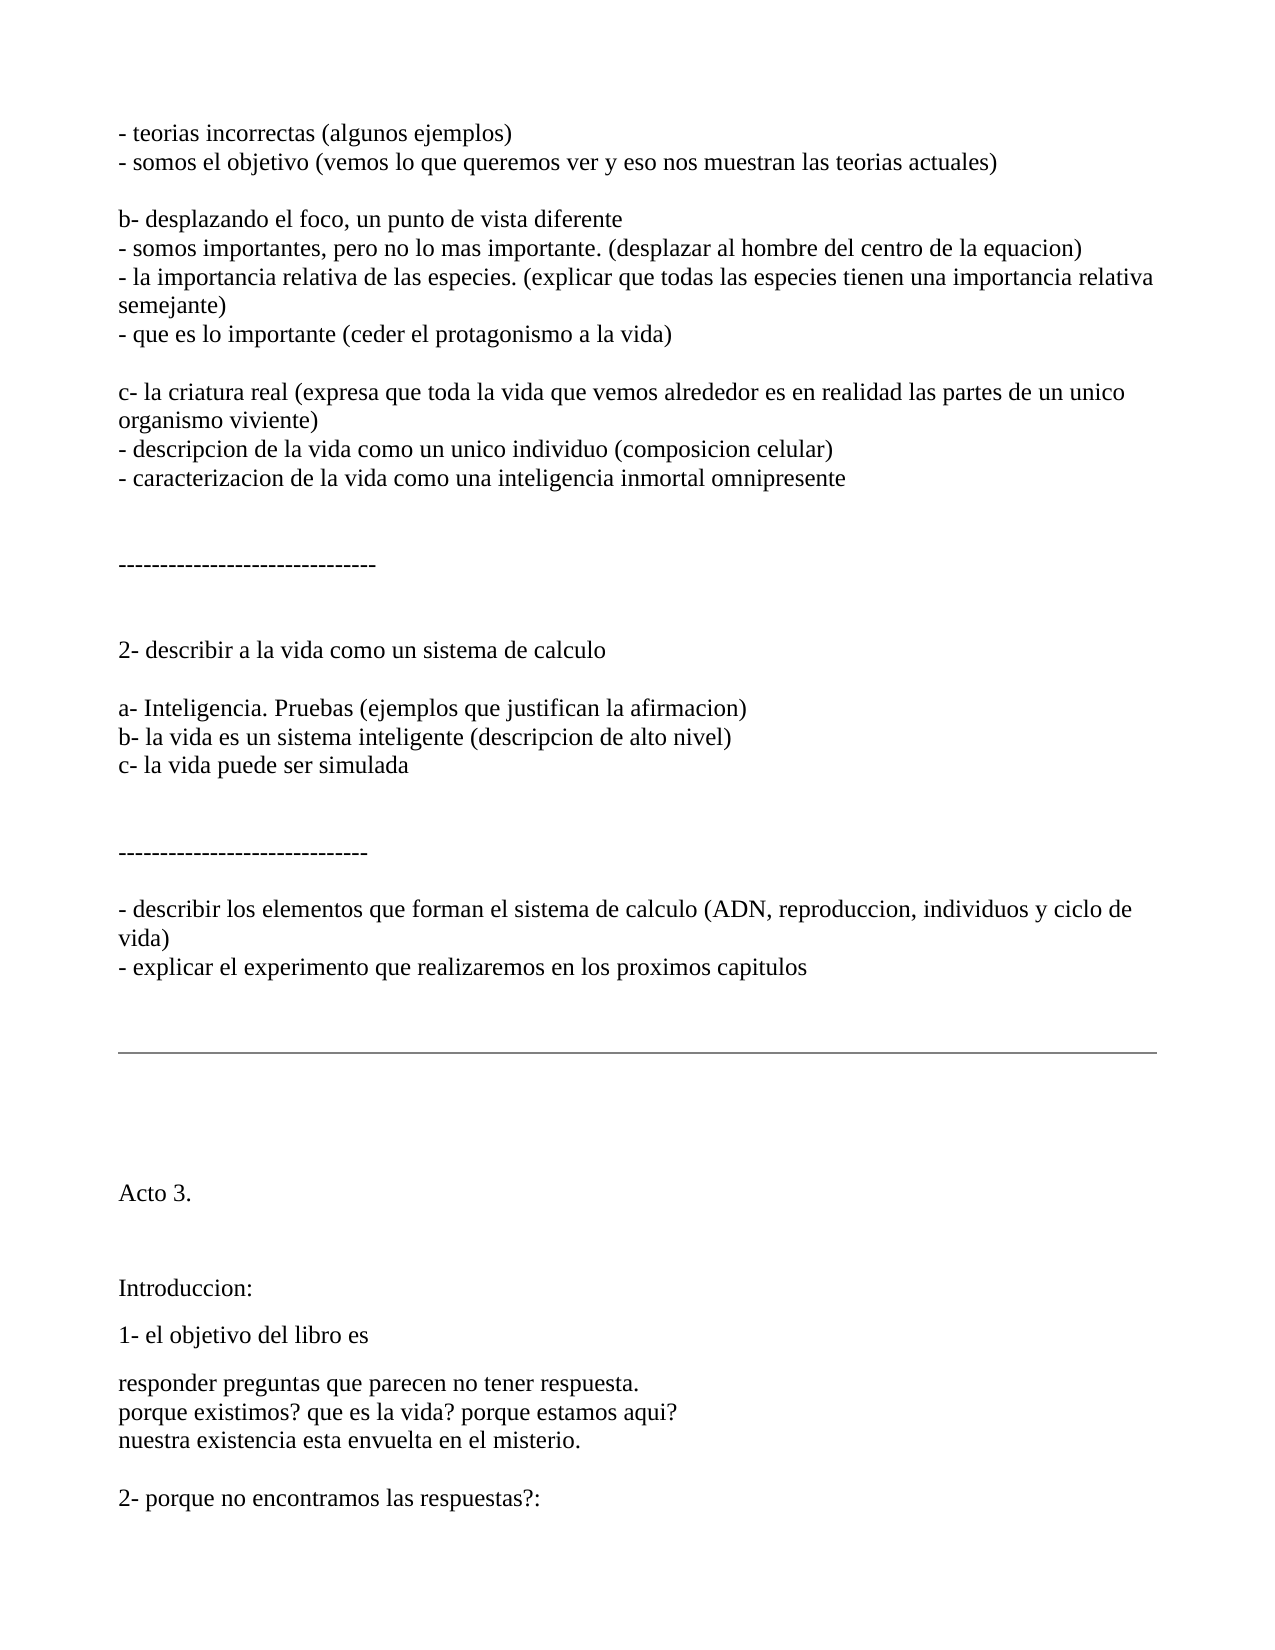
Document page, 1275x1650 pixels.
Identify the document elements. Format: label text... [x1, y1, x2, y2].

text - explicar el experimento que realizaremos en los proximos capitulos [118, 952, 1157, 981]
text - somos importantes, pero no lo mas importante. (desplazar al hombre del centro de la equacion) [118, 233, 1157, 262]
text responder preguntas que parecen no tener respuesta. [118, 1368, 1157, 1397]
text nuestra existencia esta envuelta en el misterio. [118, 1426, 1157, 1454]
text ------------------------------- [118, 549, 1157, 578]
text - descripcion de la vida como un unico individuo (composicion celular) [118, 434, 1157, 463]
text Acto 3. [118, 1178, 1157, 1206]
text porque existimos? que es la vida? porque estamos aqui? [118, 1397, 1157, 1426]
text - que es lo importante (ceder el protagonismo a la vida) [118, 319, 1157, 348]
text - describir los elementos que forman el sistema de calculo (ADN, reproduccion, individuos y ciclo de vida) [118, 894, 1157, 952]
text - somos el objetivo (vemos lo que queremos ver y eso nos muestran las teorias actuales) [118, 147, 1157, 176]
text a- Inteligencia. Pruebas (ejemplos que justifican la afirmacion) [118, 693, 1157, 722]
text ------------------------------ [118, 837, 1157, 866]
text 2- describir a la vida como un sistema de calculo [118, 636, 1157, 664]
text 2- porque no encontramos las respuestas?: [118, 1483, 1157, 1512]
text - teorias incorrectas (algunos ejemplos) [118, 118, 1157, 147]
text Introduccion: [118, 1273, 1157, 1302]
text 1- el objetivo del libro es [118, 1320, 1157, 1349]
text b- la vida es un sistema inteligente (descripcion de alto nivel) [118, 722, 1157, 751]
text - la importancia relativa de las especies. (explicar que todas las especies tienen una importancia relativa semejante) [118, 262, 1157, 319]
text c- la criatura real (expresa que toda la vida que vemos alrededor es en realidad las partes de un unico organismo viviente) [118, 377, 1157, 434]
text c- la vida puede ser simulada [118, 751, 1157, 779]
text b- desplazando el foco, un punto de vista diferente [118, 204, 1157, 233]
text - caracterizacion de la vida como una inteligencia inmortal omnipresente [118, 463, 1157, 492]
